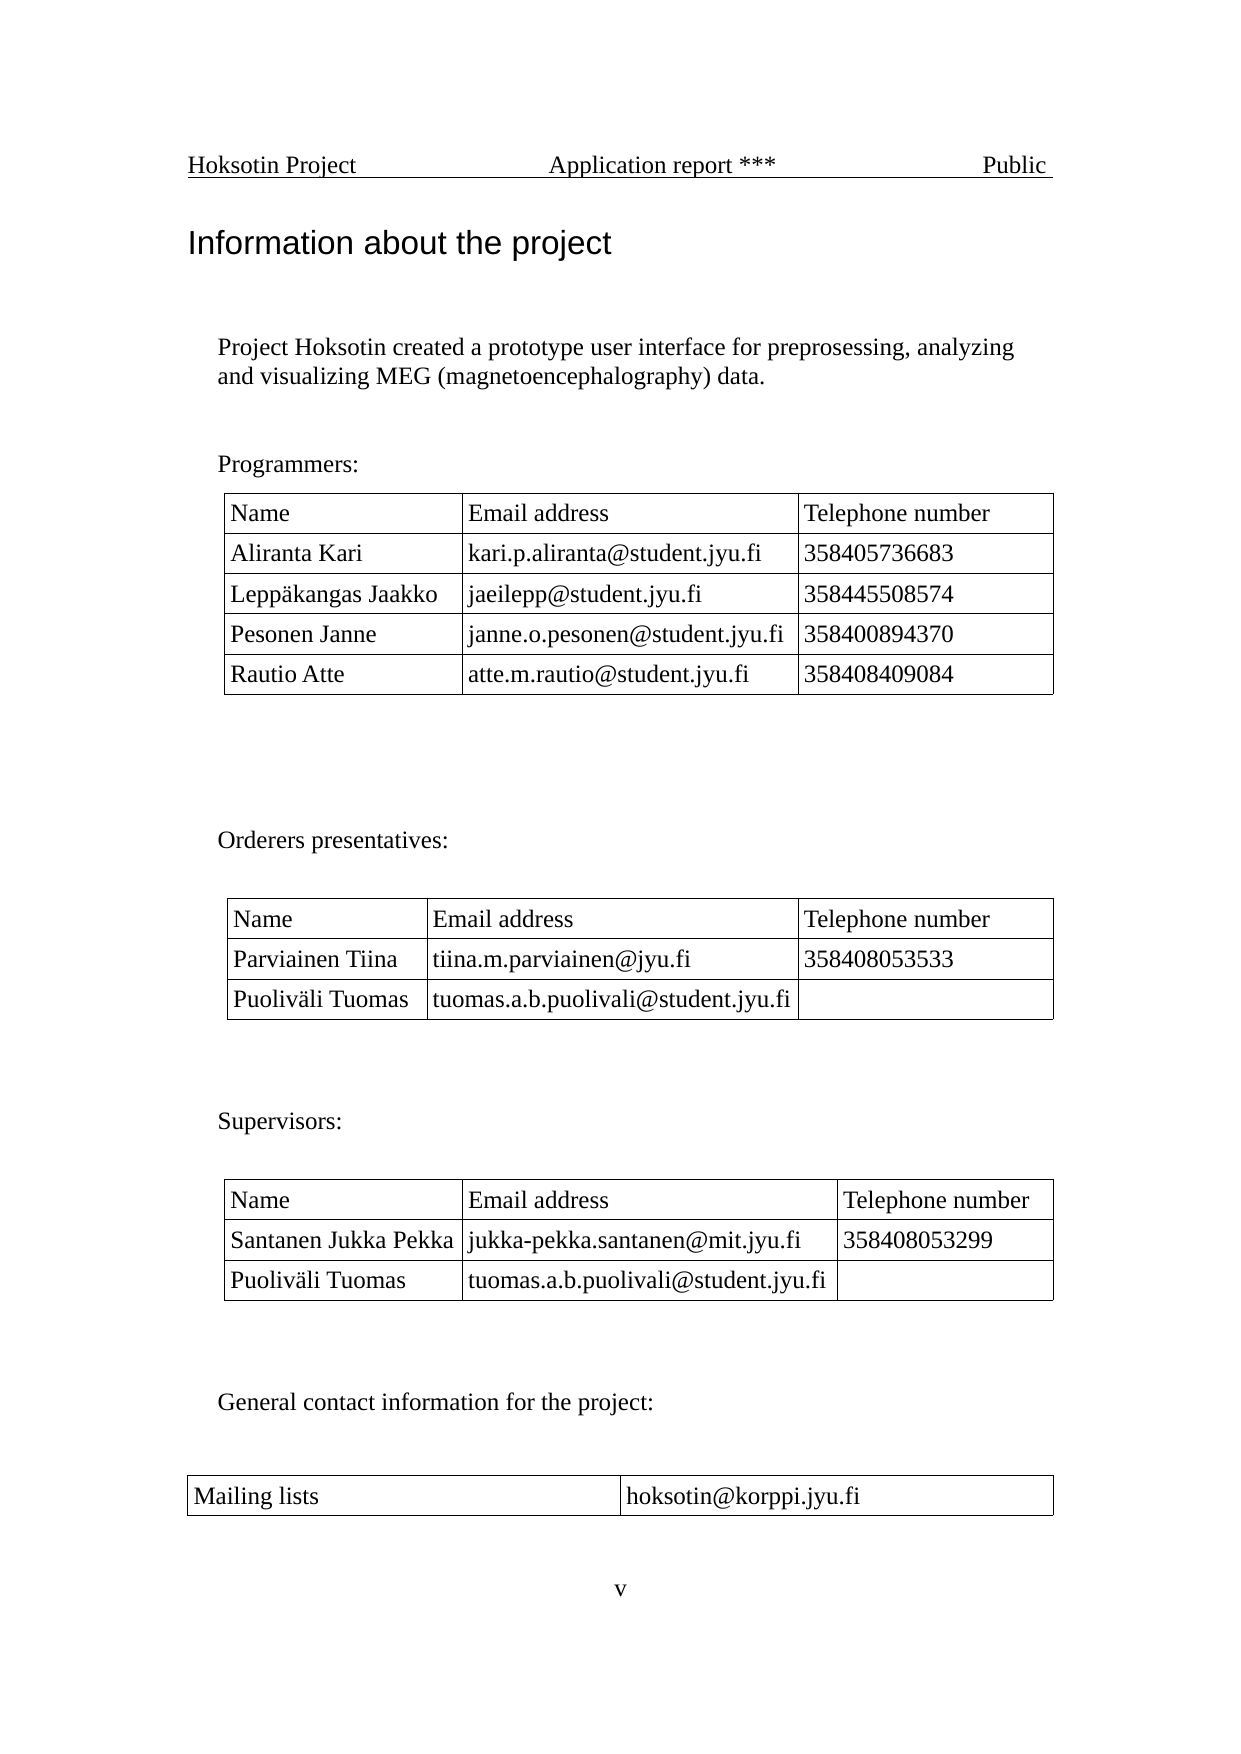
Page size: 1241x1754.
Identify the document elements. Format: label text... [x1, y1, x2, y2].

text General contact information for the project: [217, 1387, 1053, 1416]
table_cell atte.m.rautio@student.jyu.fi [463, 655, 798, 694]
table_header hoksotin@korppi.jyu.fi [621, 1476, 1053, 1515]
subtitle Information about the project [187, 223, 1053, 262]
table_cell tuomas.a.b.puolivali@student.jyu.fi [428, 980, 798, 1019]
table_cell 358408409084 [799, 655, 1053, 694]
table_cell [799, 980, 1053, 1019]
table_header Telephone number [799, 494, 1053, 533]
table_cell Pesonen Janne [225, 614, 462, 654]
table_cell Puoliväli Tuomas [228, 980, 427, 1019]
table_cell Rautio Atte [225, 655, 462, 694]
table_cell tiina.m.parviainen@jyu.fi [428, 939, 798, 978]
table_header Name [225, 1180, 462, 1219]
table_header Name [228, 899, 427, 938]
table_cell jukka-pekka.santanen@mit.jyu.fi [463, 1220, 837, 1259]
table_cell Aliranta Kari [225, 534, 462, 573]
table_cell Santanen Jukka Pekka [225, 1220, 462, 1259]
table_cell 358408053299 [838, 1220, 1053, 1259]
table_header Email address [463, 494, 798, 533]
table_header Telephone number [799, 899, 1053, 938]
text Programmers: [217, 449, 1053, 477]
table_header Telephone number [838, 1180, 1053, 1219]
table_cell Leppäkangas Jaakko [225, 574, 462, 613]
table_cell 358445508574 [799, 574, 1053, 613]
table_cell janne.o.pesonen@student.jyu.fi [463, 614, 798, 654]
table_cell 358405736683 [799, 534, 1053, 573]
text Orderers presentatives: [217, 825, 1053, 854]
table_cell Parviainen Tiina [228, 939, 427, 978]
table_cell 358408053533 [799, 939, 1053, 978]
table_cell [838, 1261, 1053, 1300]
table_cell jaeilepp@student.jyu.fi [463, 574, 798, 613]
table_header Email address [428, 899, 798, 938]
table_cell 358400894370 [799, 614, 1053, 654]
text Supervisors: [217, 1106, 1053, 1135]
table_cell Puoliväli Tuomas [225, 1261, 462, 1300]
table_cell kari.p.aliranta@student.jyu.fi [463, 534, 798, 573]
table_header Email address [463, 1180, 837, 1219]
table_cell tuomas.a.b.puolivali@student.jyu.fi [463, 1261, 837, 1300]
table_header Name [225, 494, 462, 533]
text Project Hoksotin created a prototype user interface for preprosessing, analyzing and visualizing MEG (magnetoencephalography) data. [217, 332, 1053, 390]
table_header Mailing lists [188, 1476, 620, 1515]
